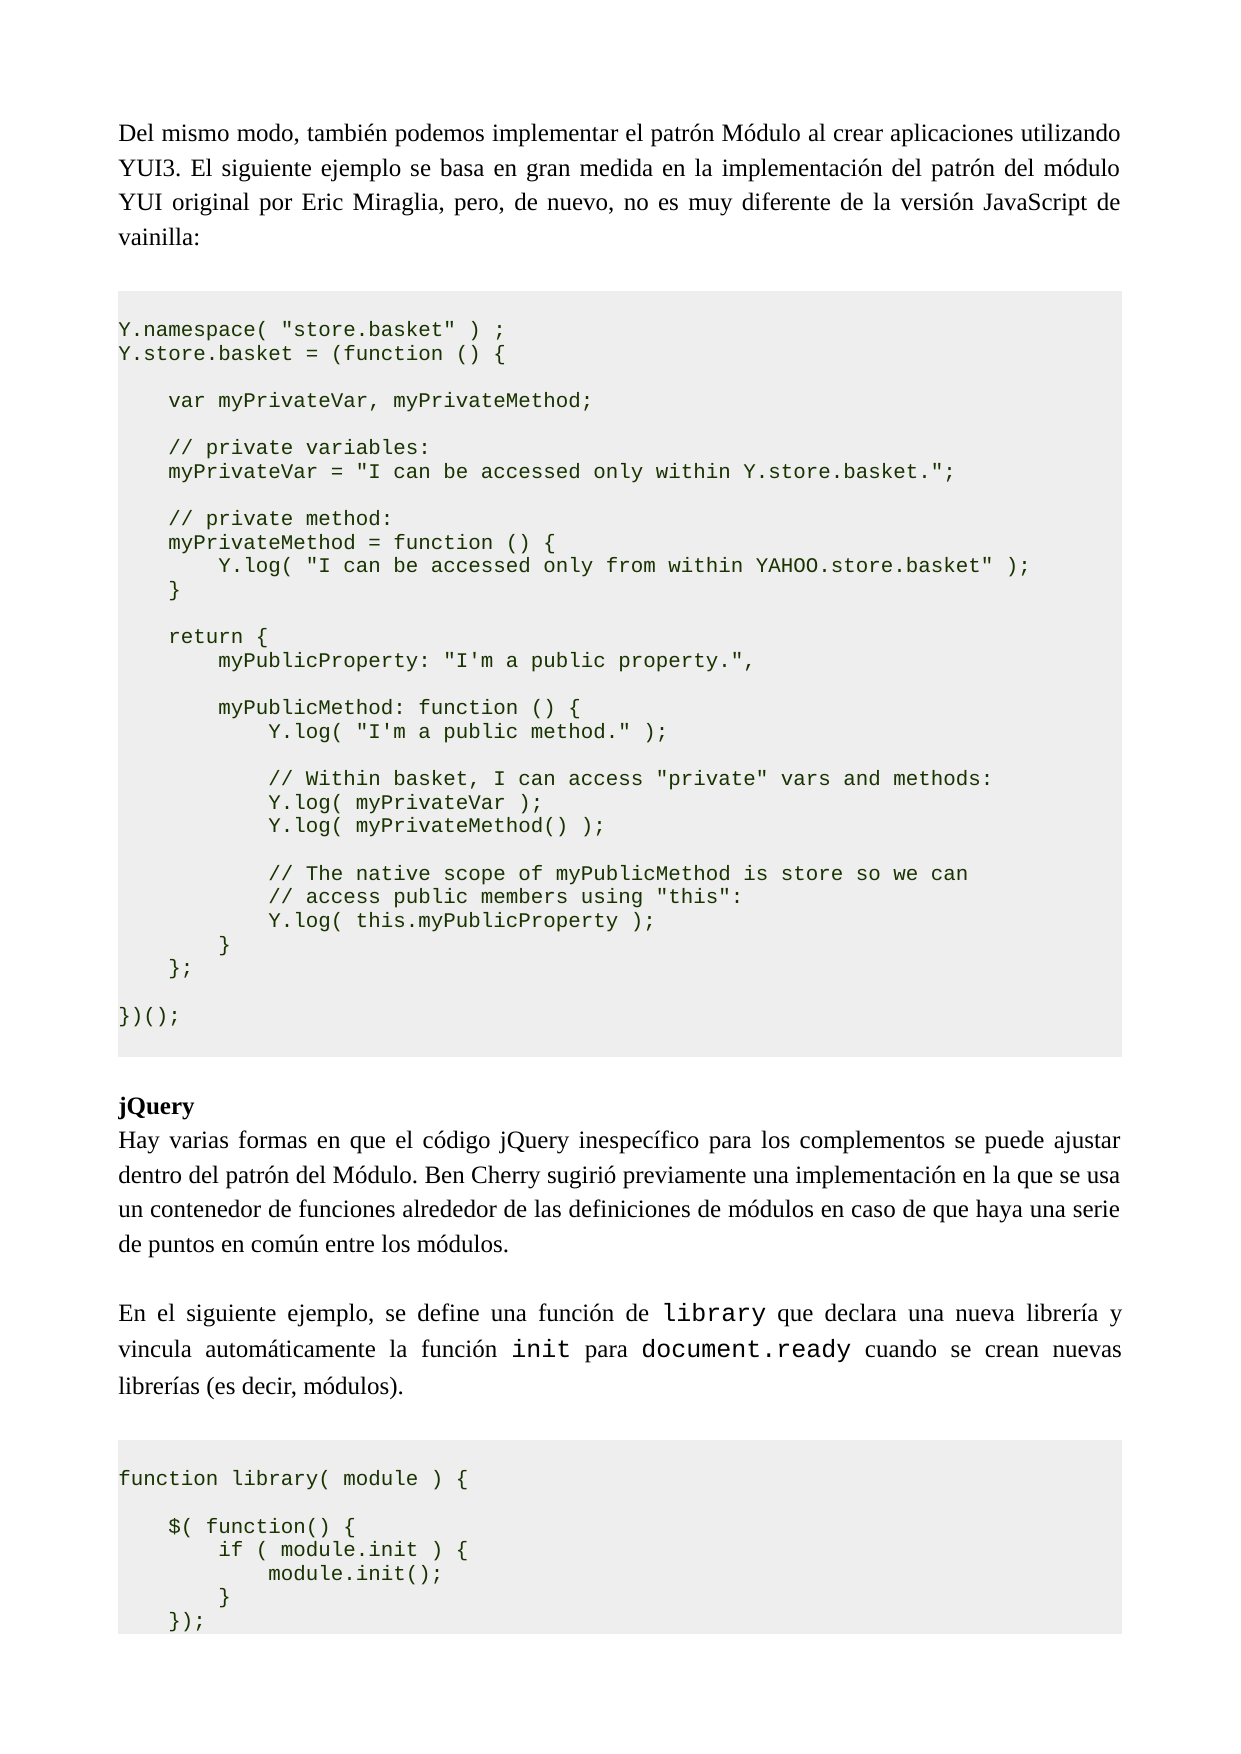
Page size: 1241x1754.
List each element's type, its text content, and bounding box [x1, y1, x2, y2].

text $( function() { [118, 1516, 1122, 1539]
text })(); [118, 1004, 1122, 1028]
text En el siguiente ejemplo, se define una función de library que declara una nueva librería y vincula automáticamente la función init para document.ready cuando se crean nuevas librerías (es decir, módulos). [118, 1263, 1122, 1400]
text module.init(); [118, 1563, 1122, 1587]
text }); [118, 1610, 1122, 1634]
text } [118, 934, 1122, 957]
text Y.log( "I can be accessed only from within YAHOO.store.basket" ); [118, 555, 1122, 579]
text Y.log( this.myPublicProperty ); [118, 910, 1122, 934]
text if ( module.init ) { [118, 1539, 1122, 1563]
text function library( module ) { [118, 1468, 1122, 1492]
text myPublicProperty: "I'm a public property.", [118, 650, 1122, 673]
text myPublicMethod: function () { [118, 697, 1122, 721]
text Del mismo modo, también podemos implementar el patrón Módulo al crear aplicaciones utilizando YUI3. El siguiente ejemplo se basa en gran medida en la implementación del patrón del módulo YUI original por Eric Miraglia, pero, de nuevo, no es muy diferente de la versión JavaScript de vainilla: [118, 118, 1122, 250]
text var myPrivateVar, myPrivateMethod; [118, 390, 1122, 413]
text Y.log( myPrivateMethod() ); [118, 815, 1122, 839]
text Y.namespace( "store.basket" ) ; [118, 319, 1122, 342]
text // The native scope of myPublicMethod is store so we can [118, 863, 1122, 886]
text jQuery Hay varias formas en que el código jQuery inespecífico para los complementos se puede ajustar dentro del patrón del Módulo. Ben Cherry sugirió previamente una implementación en la que se usa un contenedor de funciones alrededor de las definiciones de módulos en caso de que haya una serie de puntos en común entre los módulos. [118, 1091, 1122, 1258]
text Y.store.basket = (function () { [118, 342, 1122, 366]
text // access public members using "this": [118, 886, 1122, 910]
text myPrivateVar = "I can be accessed only within Y.store.basket."; [118, 461, 1122, 484]
text } [118, 1587, 1122, 1610]
text } [118, 579, 1122, 603]
text Y.log( "I'm a public method." ); [118, 721, 1122, 744]
text return { [118, 626, 1122, 650]
text // private variables: [118, 437, 1122, 461]
text // private method: [118, 508, 1122, 532]
text Y.log( myPrivateVar ); [118, 792, 1122, 815]
text myPrivateMethod = function () { [118, 532, 1122, 555]
text // Within basket, I can access "private" vars and methods: [118, 768, 1122, 792]
text }; [118, 957, 1122, 981]
